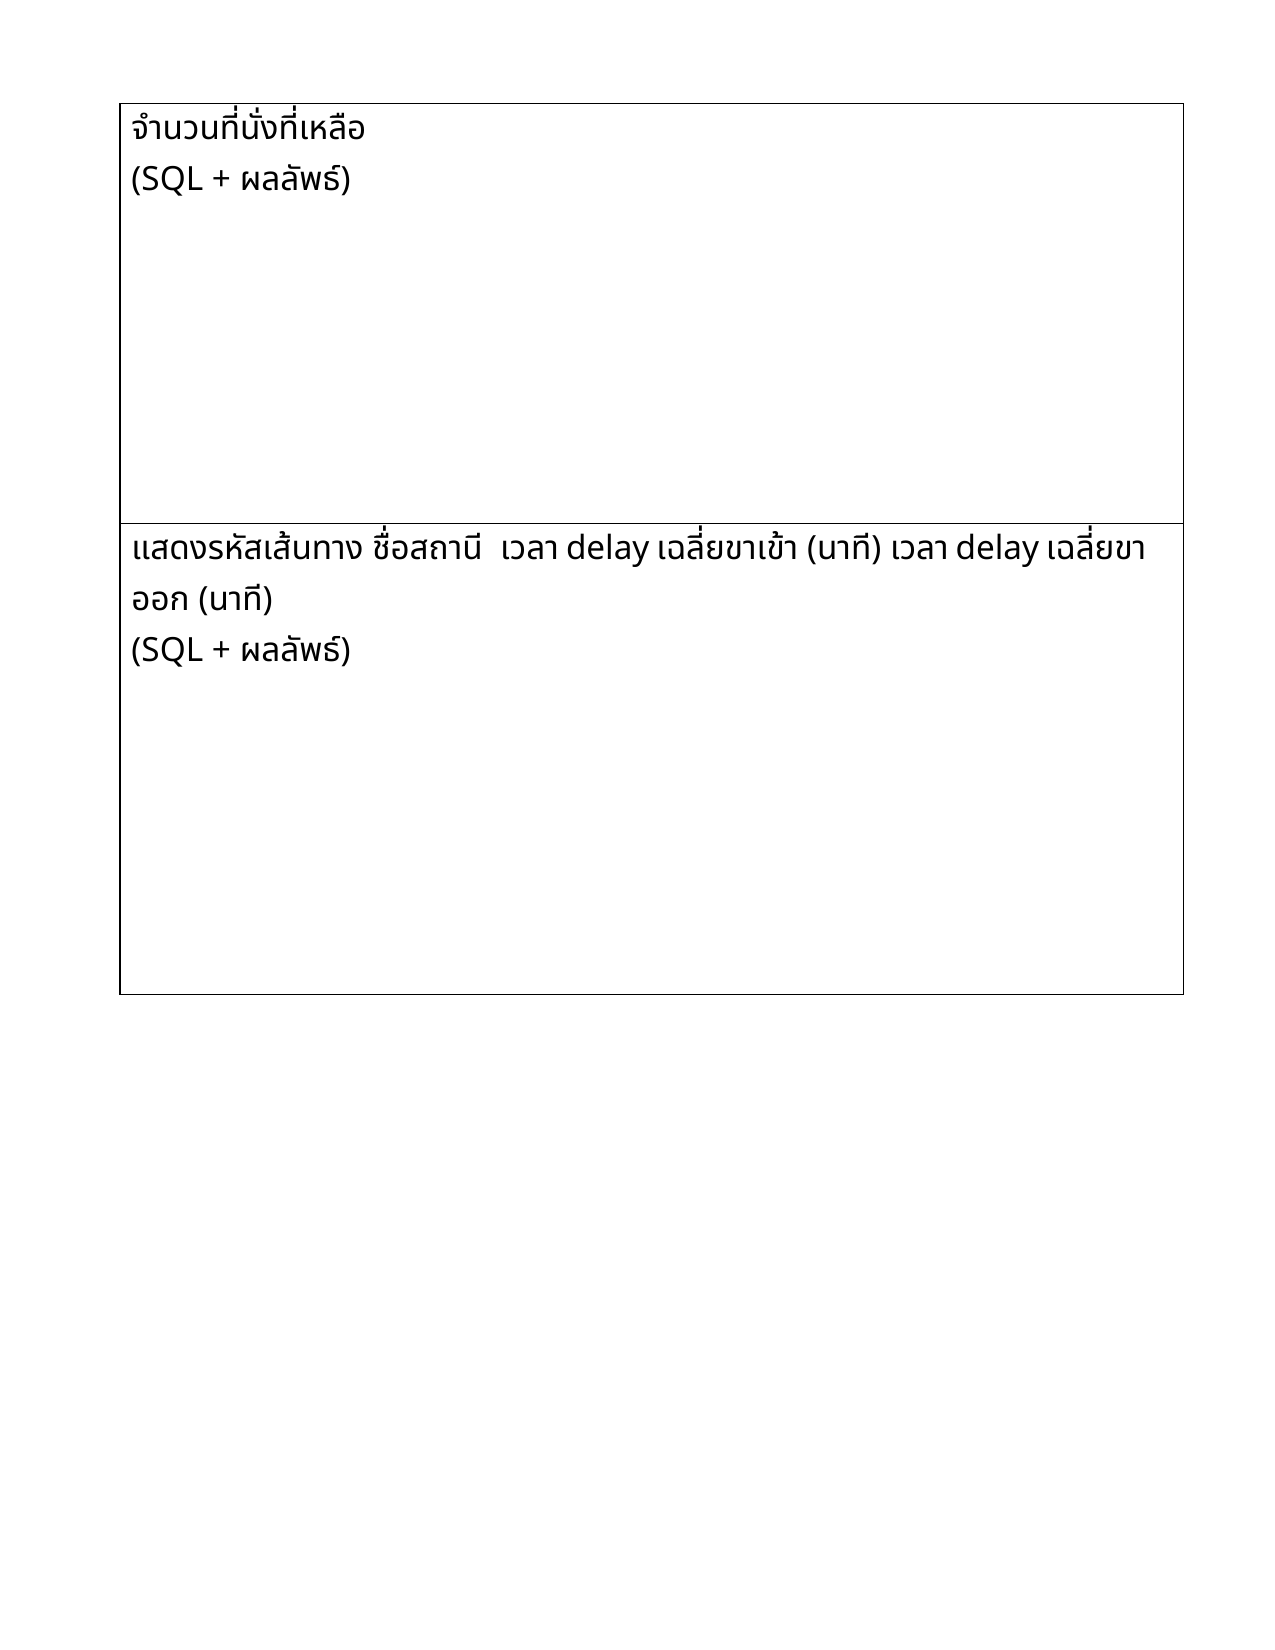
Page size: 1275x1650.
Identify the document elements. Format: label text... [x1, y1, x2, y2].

table_cell จำนวนที่นั่งที่เหลือ (SQL + ผลลัพธ์) [121, 104, 1183, 523]
table_cell แสดงรหัสเส้นทาง ชื่อสถานี เวลาdelayเฉลี่ยขาเข้า (นาที) เวลาdelayเฉลี่ยขาออก (นาที) (SQL + ผลลัพธ์) [121, 524, 1183, 994]
